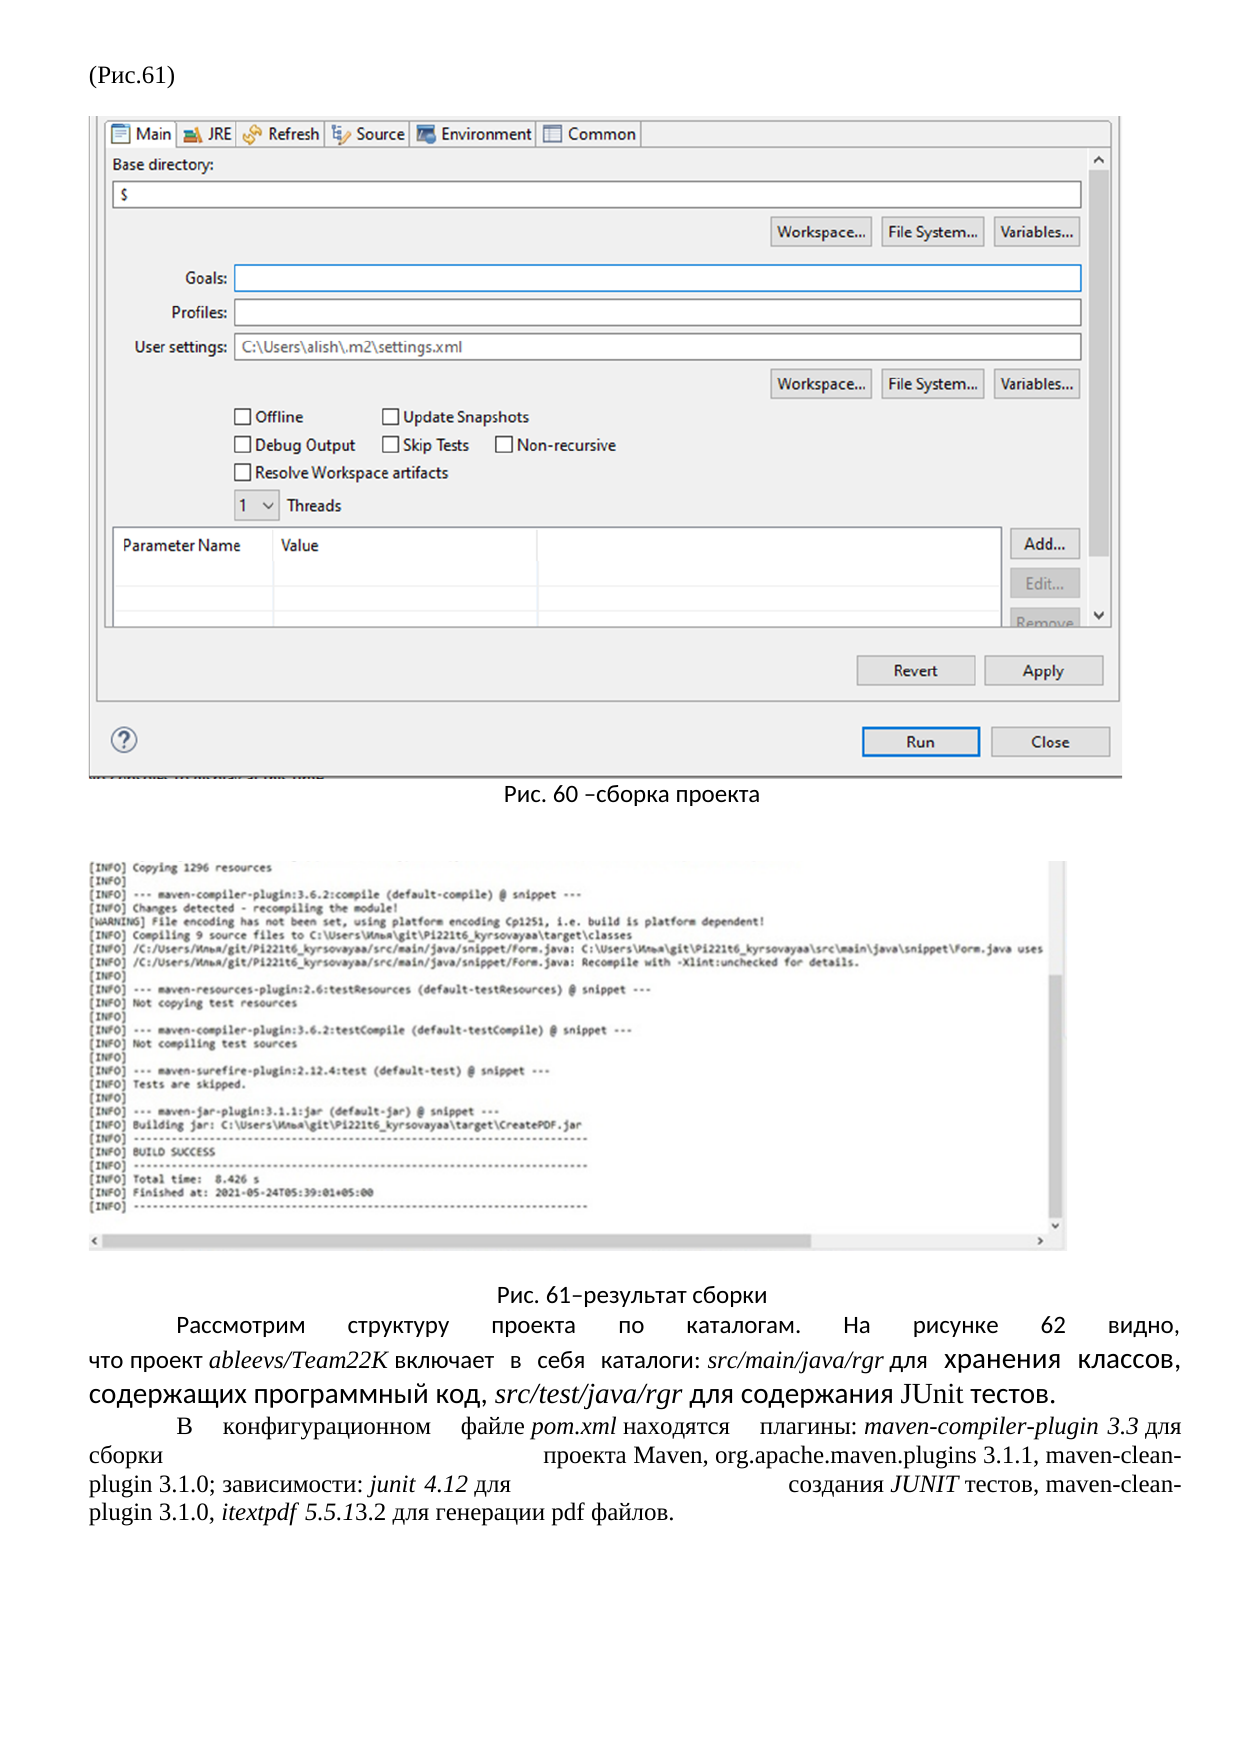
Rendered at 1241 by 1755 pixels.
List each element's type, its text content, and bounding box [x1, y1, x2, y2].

text Рассмотрим структуру проекта по каталогам. На рисунке 62 видно, что проект ableevs/Team22K включает в себя каталоги: src/main/java/rgr для хранения классов, содержащих программный код, src/test/java/rgr для содержания JUnit тестов. [89, 1309, 1181, 1411]
picture [88, 861, 1068, 1251]
text В конфигурационном файле pom.xml находятся плагины: maven-compiler-plugin 3.3 для сборки проекта Maven, org.apache.maven.plugins 3.1.1, maven-clean-plugin 3.1.0; зависимости: junit 4.12 для создания JUNIT тестов, maven-clean-plugin 3.1.0, itextpdf 5.5.13.2 для генерации pdf файлов. [89, 1411, 1181, 1526]
text Рис. 61–результат сборки [89, 1279, 1181, 1309]
text (Рис.61) [89, 60, 1181, 89]
picture [88, 116, 1123, 779]
text Рис. 60 –сборка проекта [89, 779, 1181, 809]
